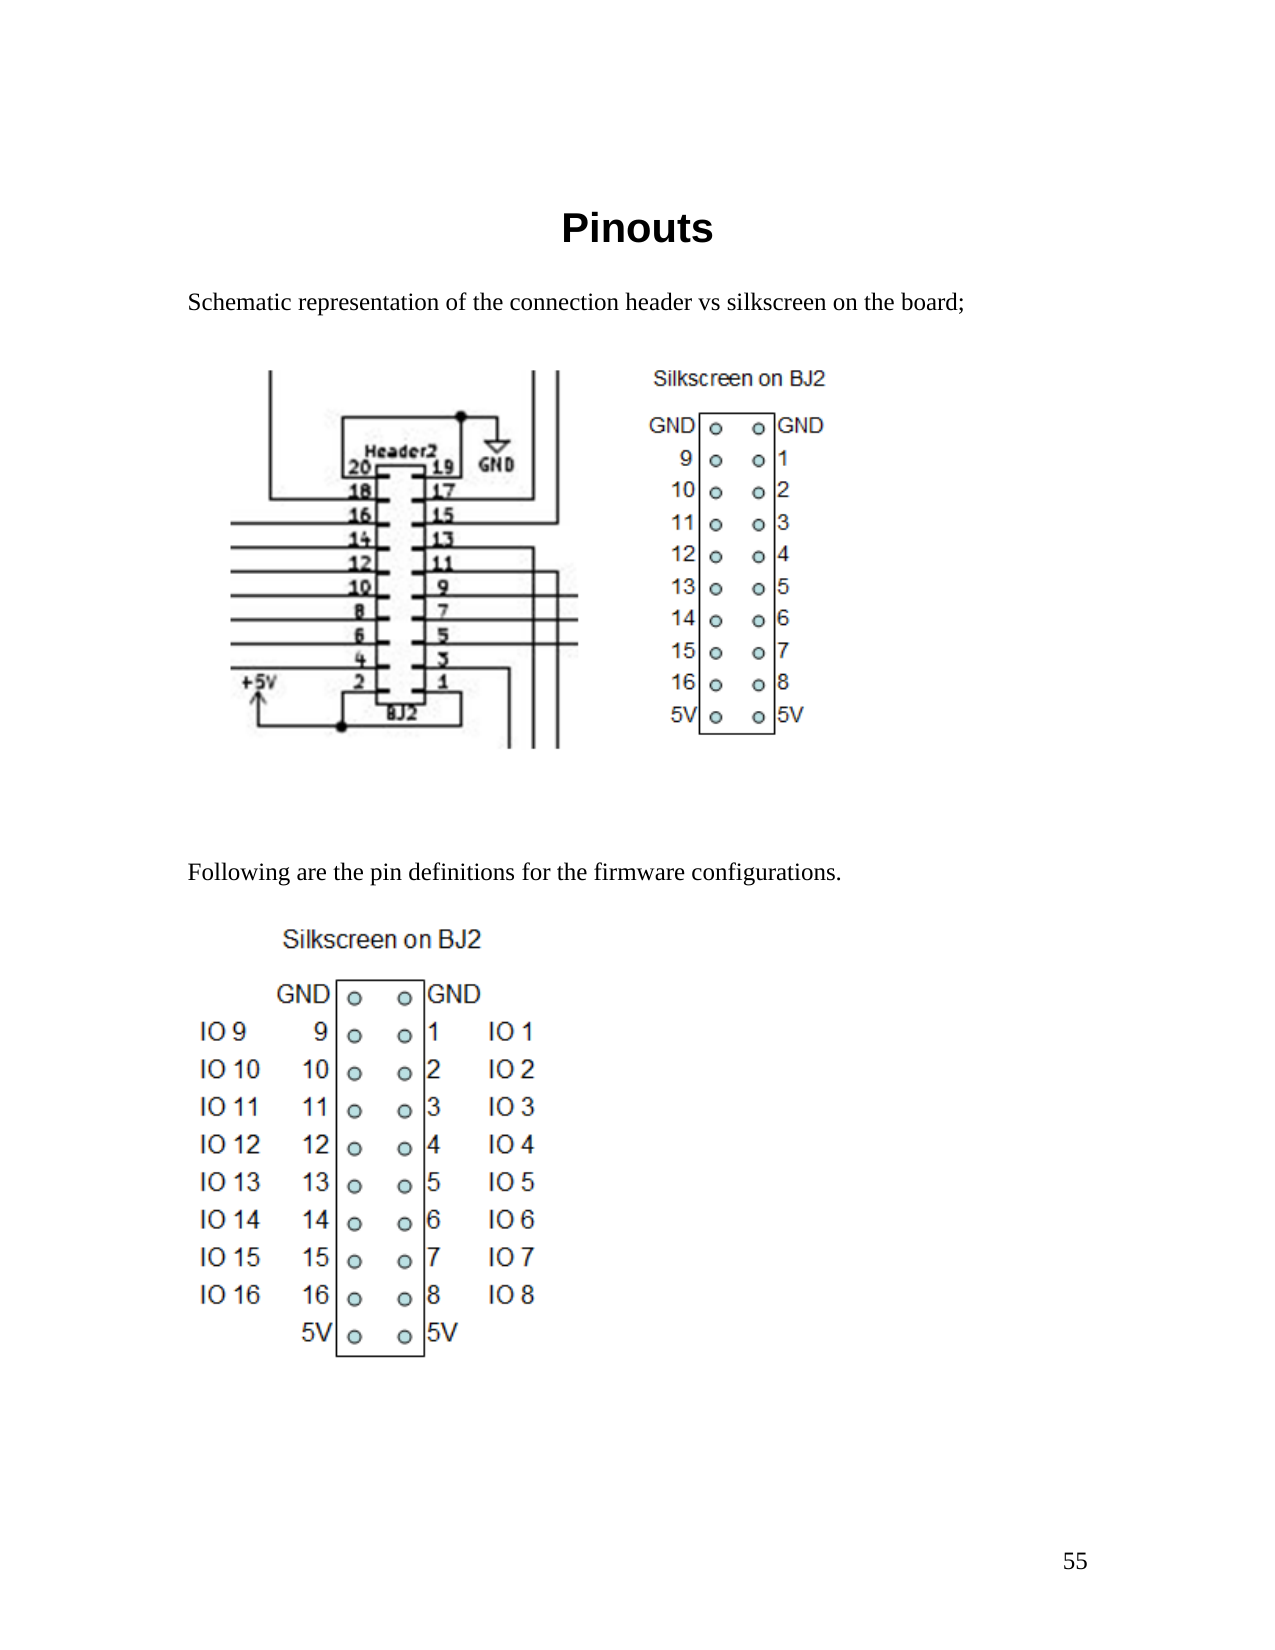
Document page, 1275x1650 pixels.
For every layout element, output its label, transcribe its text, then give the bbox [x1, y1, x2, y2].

picture [187, 914, 557, 1384]
picture [187, 344, 879, 771]
text Schematic representation of the connection header vs silkscreen on the board; [187, 287, 1087, 315]
text Following are the pin definitions for the firmware configurations. [187, 857, 1087, 886]
subtitle Pinouts [187, 204, 1087, 252]
